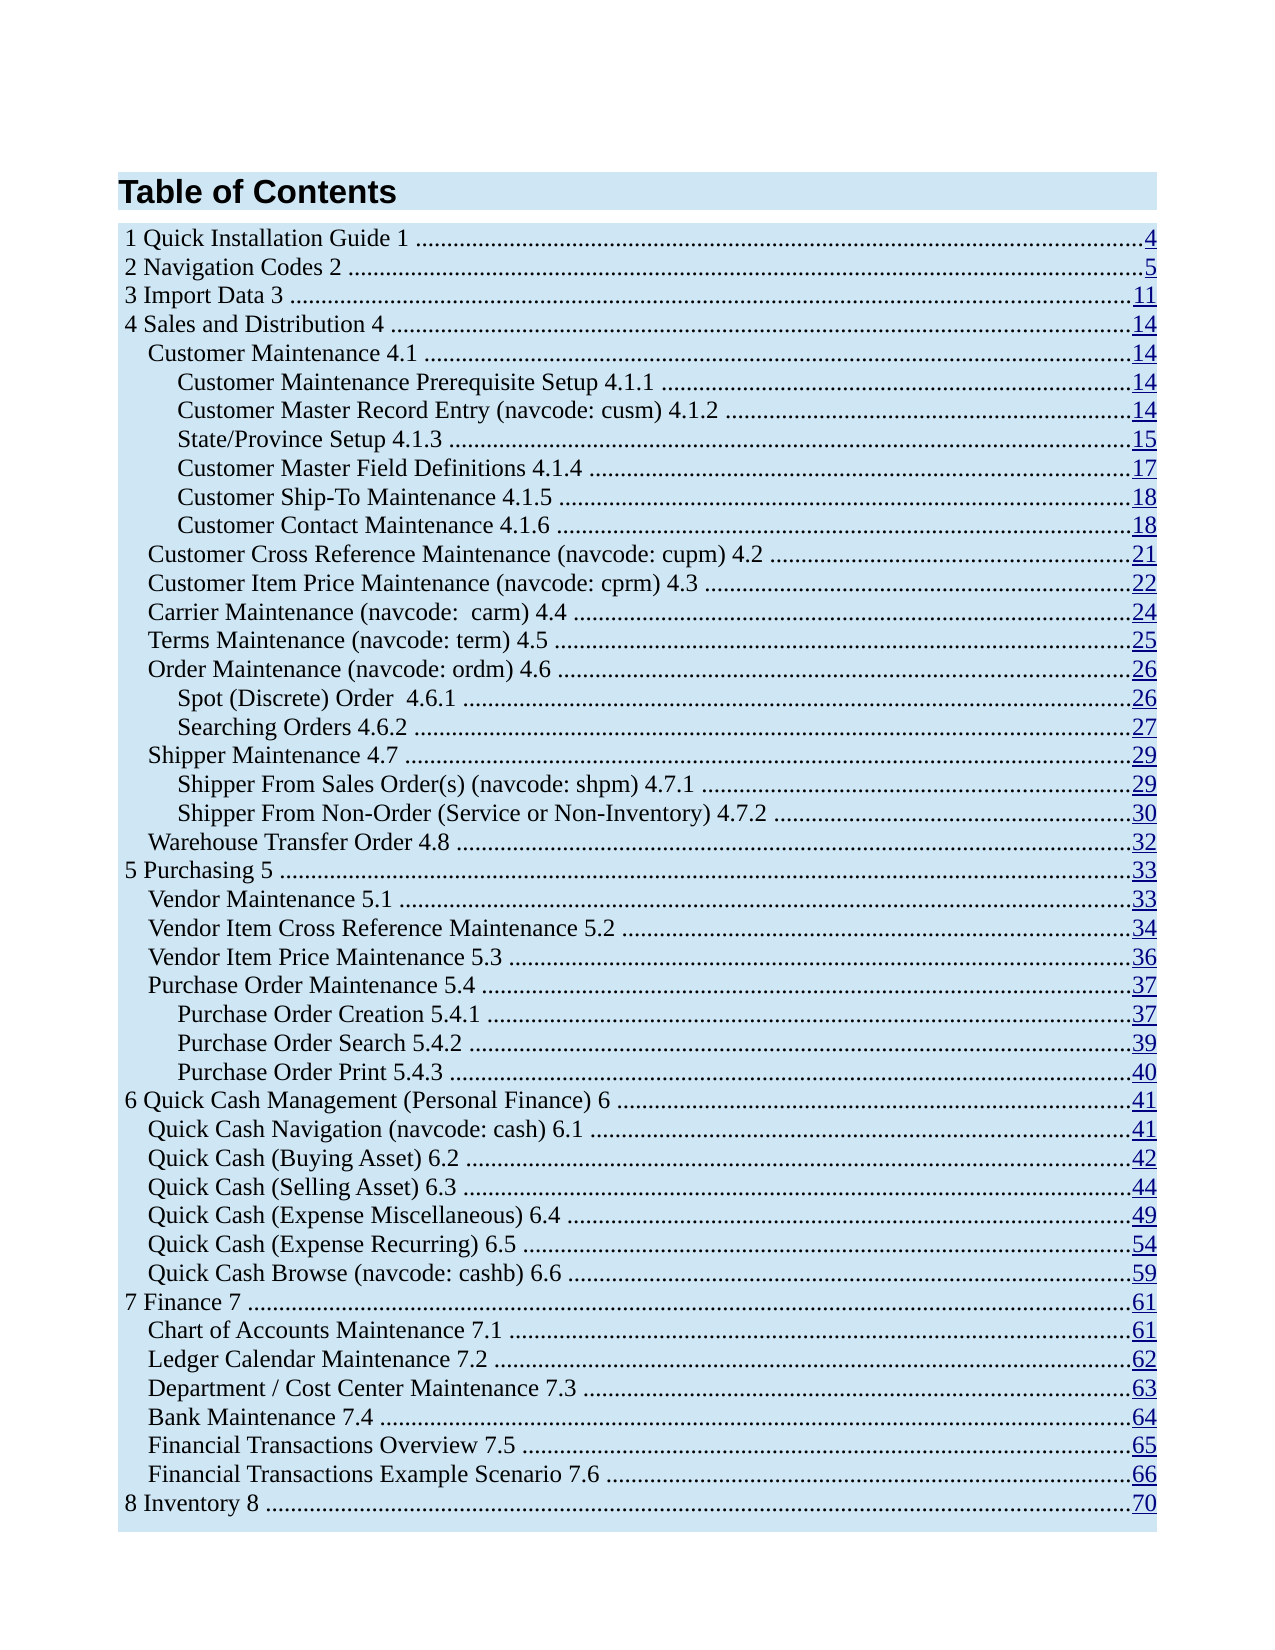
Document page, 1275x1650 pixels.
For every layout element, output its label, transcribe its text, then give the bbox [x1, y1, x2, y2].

text Customer Cross Reference Maintenance (navcode: cupm) 4.2 21 [148, 539, 1157, 568]
text Order Maintenance (navcode: ordm) 4.6 26 [148, 654, 1157, 683]
text Customer Master Record Entry (navcode: cusm) 4.1.2 14 [177, 395, 1157, 424]
text Spot (Discrete) Order 4.6.1 26 [177, 683, 1157, 712]
text Quick Cash Navigation (navcode: cash) 6.1 41 [148, 1114, 1157, 1143]
text Quick Cash Browse (navcode: cashb) 6.6 59 [148, 1258, 1157, 1287]
text Customer Maintenance Prerequisite Setup 4.1.1 14 [177, 367, 1157, 395]
text Purchase Order Maintenance 5.4 37 [148, 970, 1157, 999]
text State/Province Setup 4.1.3 15 [177, 424, 1157, 453]
text 8 Inventory 8 70 [118, 1488, 1157, 1517]
text Carrier Maintenance (navcode: carm) 4.4 24 [148, 597, 1157, 625]
text Financial Transactions Overview 7.5 65 [148, 1430, 1157, 1459]
text Quick Cash (Expense Miscellaneous) 6.4 49 [148, 1200, 1157, 1229]
text Quick Cash (Buying Asset) 6.2 42 [148, 1143, 1157, 1172]
text Ledger Calendar Maintenance 7.2 62 [148, 1344, 1157, 1373]
text Customer Master Field Definitions 4.1.4 17 [177, 453, 1157, 482]
text Vendor Maintenance 5.1 33 [148, 884, 1157, 913]
text Vendor Item Price Maintenance 5.3 36 [148, 942, 1157, 970]
text Customer Contact Maintenance 4.1.6 18 [177, 510, 1157, 539]
text Purchase Order Print 5.4.3 40 [177, 1057, 1157, 1085]
text Chart of Accounts Maintenance 7.1 61 [148, 1315, 1157, 1344]
text Shipper From Non-Order (Service or Non-Inventory) 4.7.2 30 [177, 798, 1157, 827]
text Bank Maintenance 7.4 64 [148, 1402, 1157, 1430]
text Warehouse Transfer Order 4.8 32 [148, 827, 1157, 855]
text Vendor Item Cross Reference Maintenance 5.2 34 [148, 913, 1157, 942]
text Shipper From Sales Order(s) (navcode: shpm) 4.7.1 29 [177, 769, 1157, 798]
text 4 Sales and Distribution 4 14 [118, 309, 1157, 338]
text 2 Navigation Codes 2 5 [118, 252, 1157, 280]
text 7 Finance 7 61 [118, 1287, 1157, 1315]
text Customer Ship-To Maintenance 4.1.5 18 [177, 482, 1157, 510]
text Terms Maintenance (navcode: term) 4.5 25 [148, 625, 1157, 654]
text Shipper Maintenance 4.7 29 [148, 740, 1157, 769]
text 5 Purchasing 5 33 [118, 855, 1157, 884]
text Financial Transactions Example Scenario 7.6 66 [148, 1459, 1157, 1488]
text Quick Cash (Expense Recurring) 6.5 54 [148, 1229, 1157, 1258]
text Purchase Order Creation 5.4.1 37 [177, 999, 1157, 1028]
text Quick Cash (Selling Asset) 6.3 44 [148, 1172, 1157, 1200]
text Customer Item Price Maintenance (navcode: cprm) 4.3 22 [148, 568, 1157, 597]
text 6 Quick Cash Management (Personal Finance) 6 41 [118, 1085, 1157, 1114]
text Customer Maintenance 4.1 14 [148, 338, 1157, 367]
subtitle Table of Contents [118, 172, 1157, 210]
text Department / Cost Center Maintenance 7.3 63 [148, 1373, 1157, 1402]
text 3 Import Data 3 11 [118, 280, 1157, 309]
text Searching Orders 4.6.2 27 [177, 712, 1157, 740]
text 1 Quick Installation Guide 1 4 [118, 223, 1157, 252]
text Purchase Order Search 5.4.2 39 [177, 1028, 1157, 1057]
